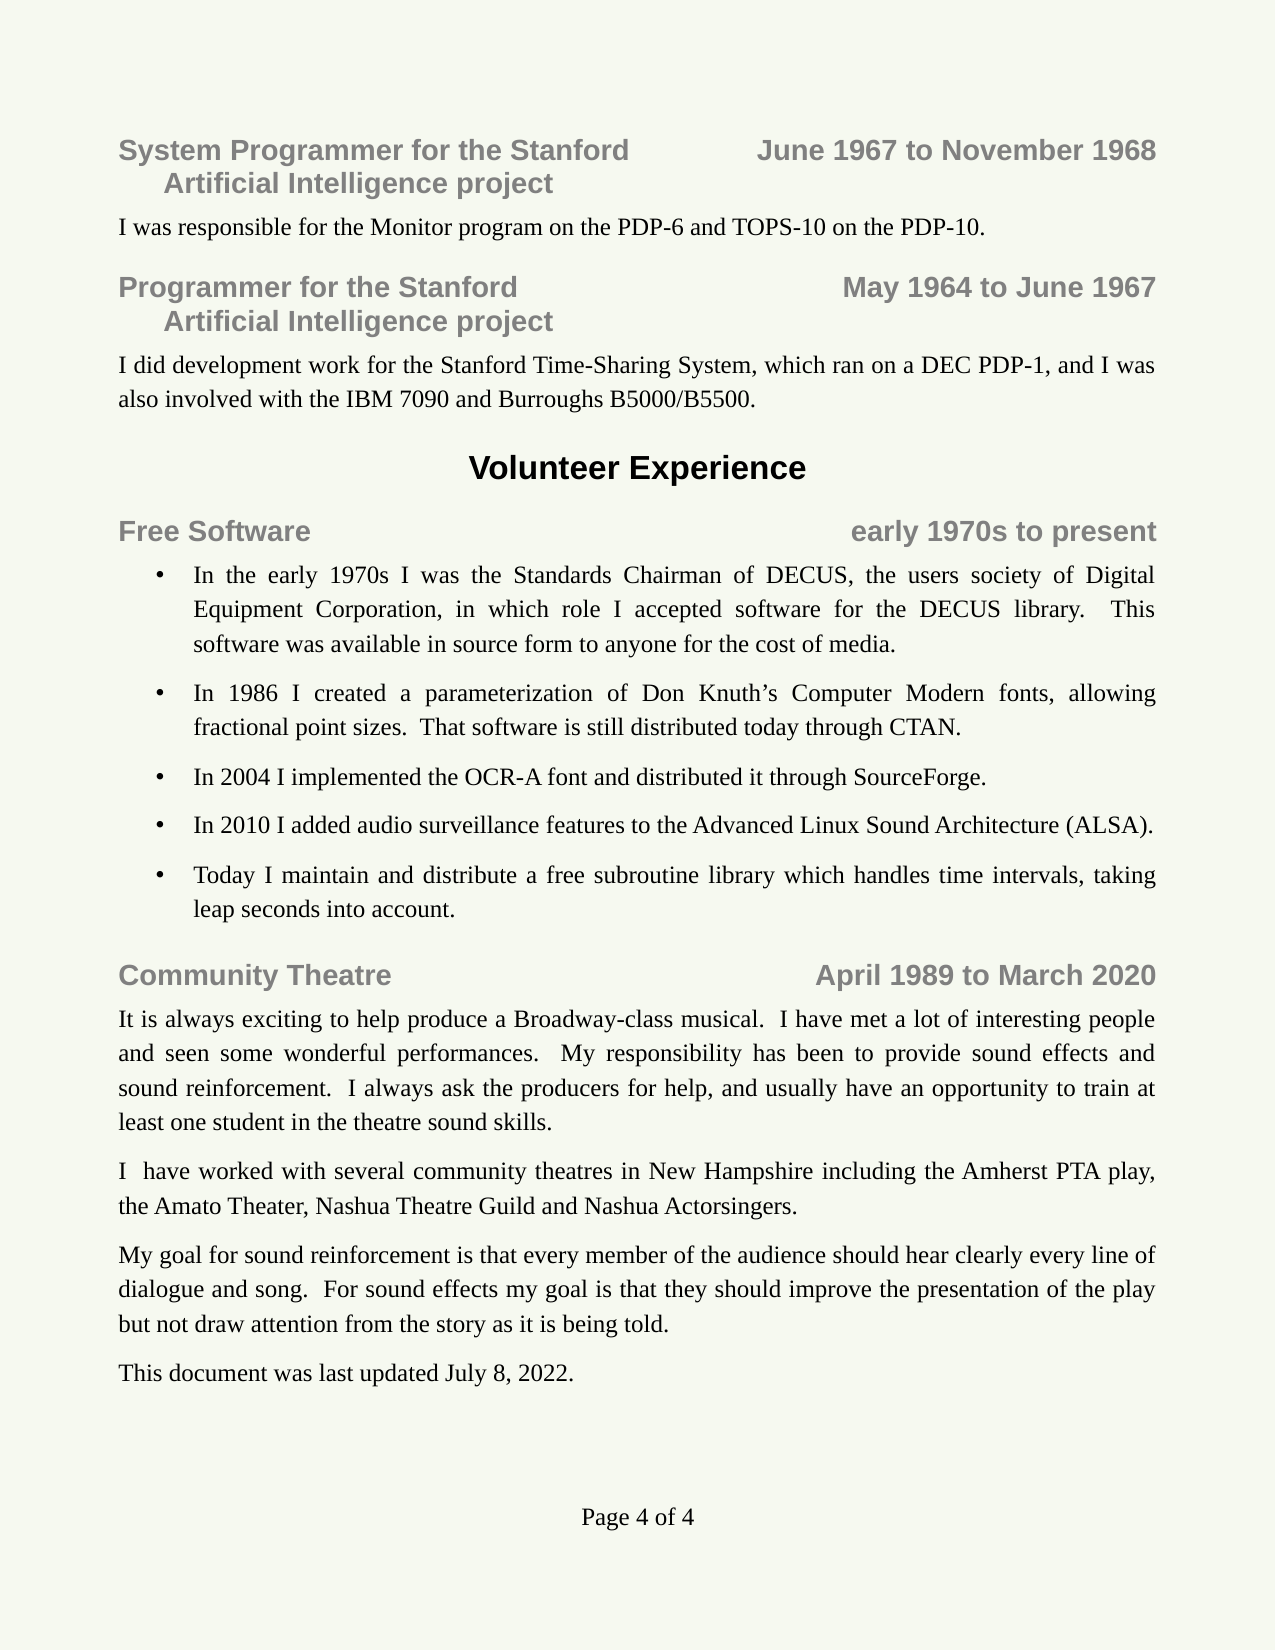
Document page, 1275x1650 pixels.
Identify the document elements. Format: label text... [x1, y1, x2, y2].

table_header May 1964 to June 1967 [638, 256, 1157, 350]
text I have worked with several community theatres in New Hampshire including the Amherst PTA play, the Amato Theater, Nashua Theatre Guild and Nashua Actorsingers. [118, 1156, 1157, 1219]
table_header early 1970s to present [638, 499, 1157, 560]
list Today I maintain and distribute a free subroutine library which handles time intervals, taking leap seconds into account. [156, 860, 1157, 923]
list In the early 1970s I was the Standards Chairman of DECUS, the users society of Digital Equipment Corporation, in which role I accepted software for the DECUS library. This software was available in source form to anyone for the cost of media. [156, 560, 1157, 658]
table_cell I was responsible for the Monitor program on the PDP-6 and TOPS-10 on the PDP-10. [118, 212, 1157, 256]
table_header Community Theatre [118, 943, 637, 1004]
list In 2004 I implemented the OCR-A font and distributed it through SourceForge. [156, 762, 1157, 790]
table_header April 1989 to March 2020 [638, 943, 1157, 1004]
list In 2010 I added audio surveillance features to the Advanced Linux Sound Architecture (ALSA). [156, 811, 1157, 839]
text This document was last updated July 8, 2022. [118, 1358, 1157, 1387]
text My goal for sound reinforcement is that every member of the audience should hear clearly every line of dialogue and song. For sound effects my goal is that they should improve the presentation of the play but not draw attention from the story as it is being told. [118, 1240, 1157, 1338]
subtitle Volunteer Experience [118, 448, 1157, 487]
table_header June 1967 to November 1968 [638, 118, 1157, 212]
list In 1986 I created a parameterization of Don Knuth’s Computer Modern fonts, allowing fractional point sizes. That software is still distributed today through CTAN. [156, 678, 1157, 741]
table_header System Programmer for the Stanford Artificial Intelligence project [118, 118, 637, 212]
table_header Free Software [118, 499, 637, 560]
table_cell I did development work for the Stanford Time-Sharing System, which ran on a DEC PDP-1, and I was also involved with the IBM 7090 and Burroughs B5000/B5500. [118, 350, 1157, 428]
table_header Programmer for the Stanford Artificial Intelligence project [118, 256, 637, 350]
text It is always exciting to help produce a Broadway-class musical. I have met a lot of interesting people and seen some wonderful performances. My responsibility has been to provide sound effects and sound reinforcement. I always ask the producers for help, and usually have an opportunity to train at least one student in the theatre sound skills. [118, 1004, 1157, 1136]
